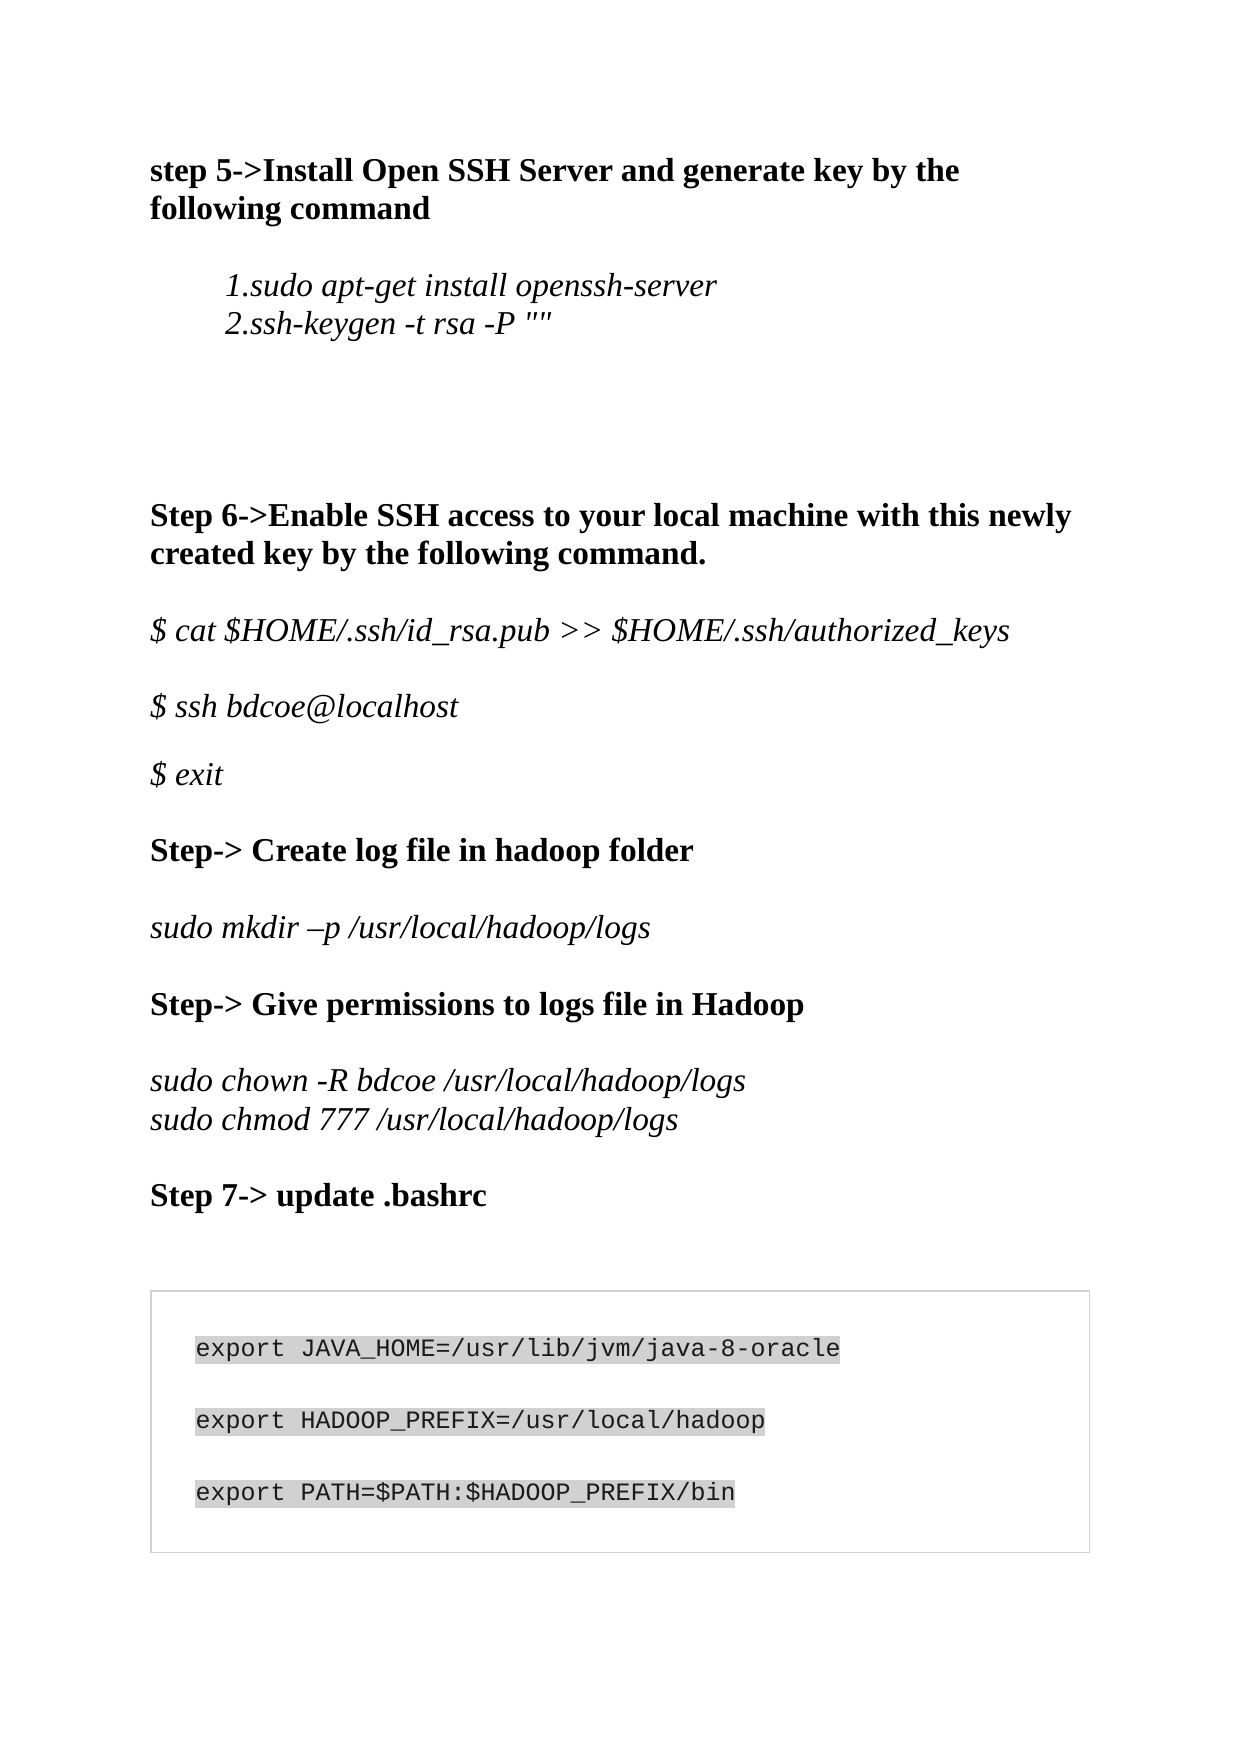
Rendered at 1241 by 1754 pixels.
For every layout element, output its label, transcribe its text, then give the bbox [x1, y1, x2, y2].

text $ exit [150, 754, 1090, 792]
text Step-> Create log file in hadoop folder [150, 830, 1090, 869]
text export HADOOP_PREFIX=/usr/local/hadoop [152, 1362, 1089, 1434]
text sudo mkdir –p /usr/local/hadoop/logs [150, 907, 1090, 945]
text Step 7-> update .bashrc [150, 1175, 1090, 1214]
text export PATH=$PATH:$HADOOP_PREFIX/bin [152, 1434, 1089, 1552]
text Step-> Give permissions to logs file in Hadoop [150, 984, 1090, 1022]
text $ ssh bdcoe@localhost [150, 687, 1090, 725]
text Step 6->Enable SSH access to your local machine with this newly created key by the following command. [150, 495, 1090, 572]
text 2.ssh-keygen -t rsa -P "" [150, 303, 1090, 342]
text $ cat $HOME/.ssh/id_rsa.pub >> $HOME/.ssh/authorized_keys [150, 610, 1090, 648]
text step 5->Install Open SSH Server and generate key by the following command [150, 150, 1090, 227]
text export JAVA_HOME=/usr/lib/jvm/java-8-oracle [152, 1292, 1089, 1362]
text sudo chmod 777 /usr/local/hadoop/logs [150, 1099, 1090, 1137]
text 1.sudo apt-get install openssh-server [225, 265, 1090, 303]
text sudo chown -R bdcoe /usr/local/hadoop/logs [150, 1060, 1090, 1099]
